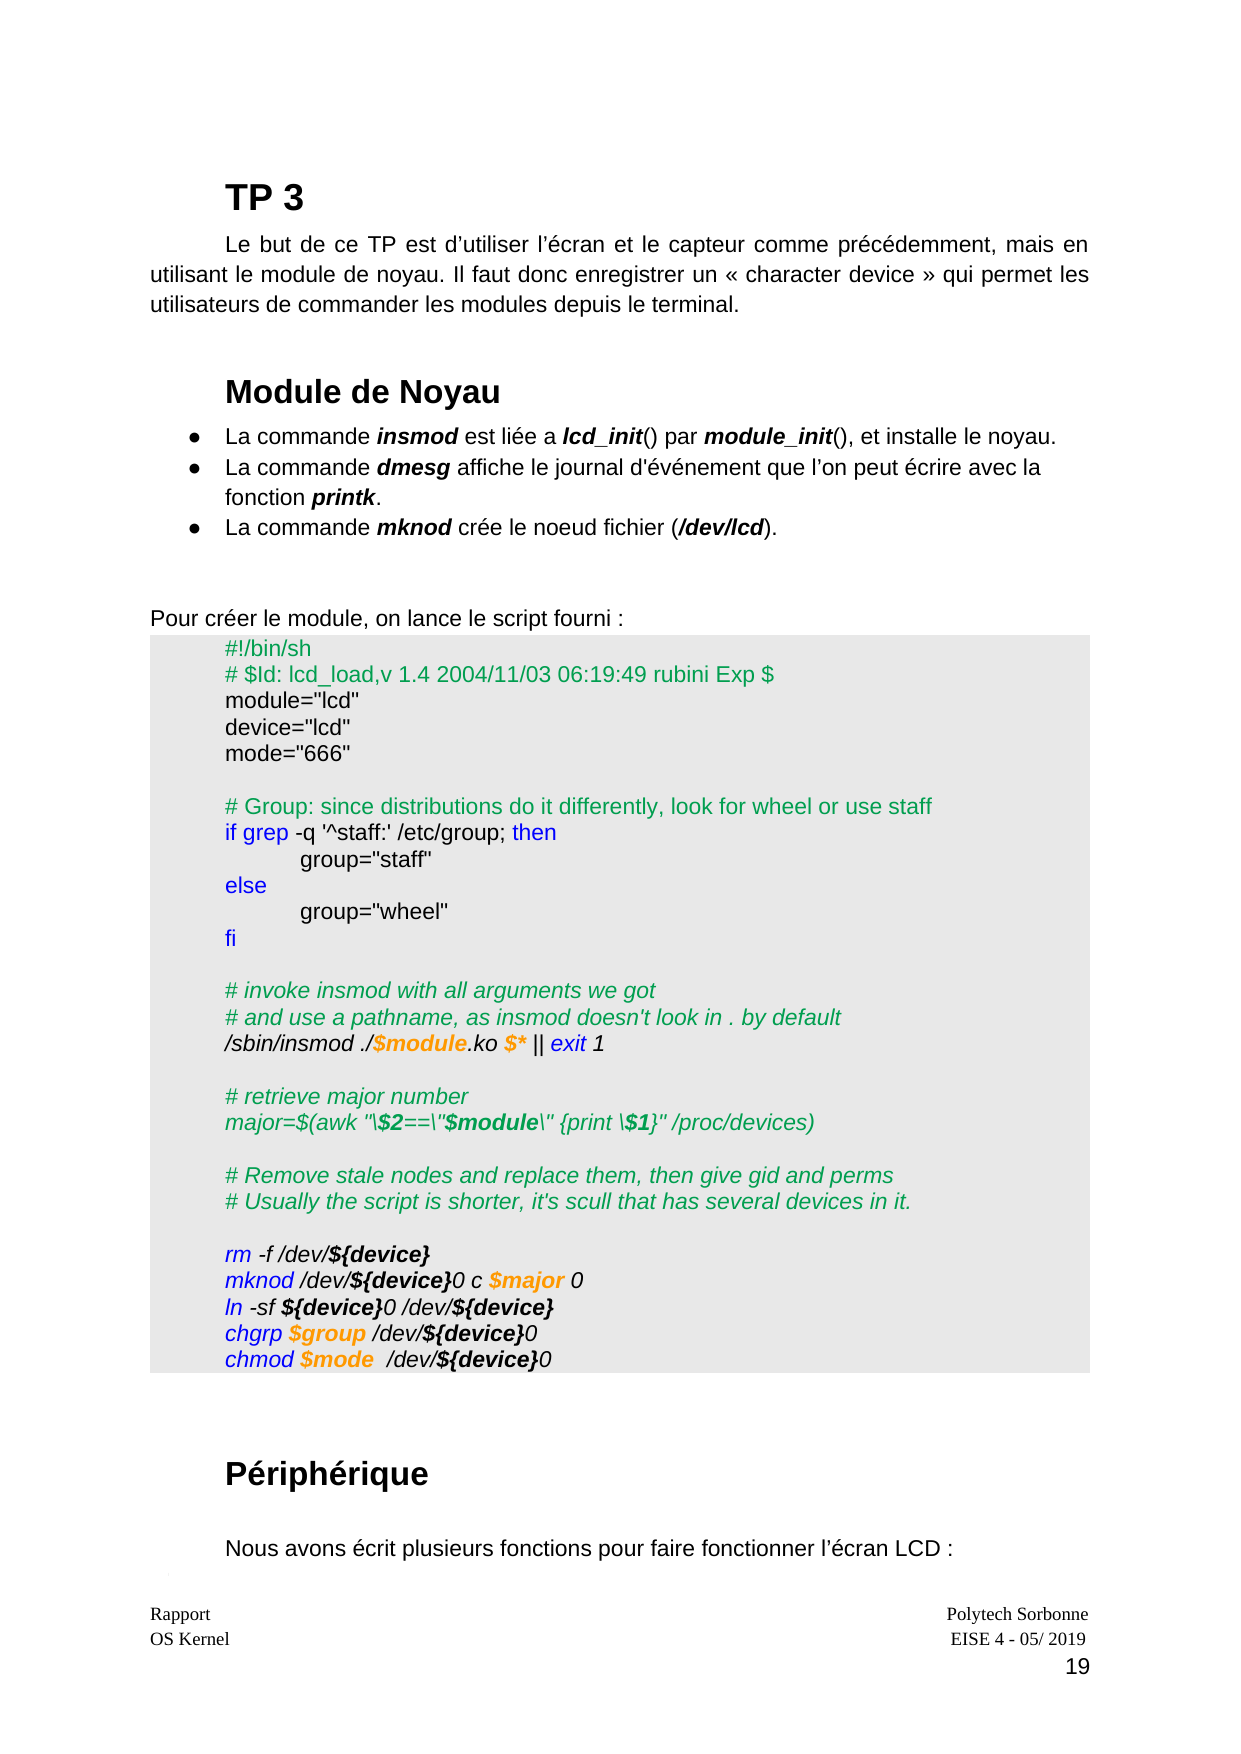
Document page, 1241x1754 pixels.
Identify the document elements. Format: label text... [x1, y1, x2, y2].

subtitle TP 3 [150, 175, 1090, 218]
list Le but de ce TP est d’utiliser l’écran et le capteur comme précédemment, mais en utilisant le module de noyau. Il faut donc enregistrer un « character device » qui permet les utilisateurs de commander les modules depuis le terminal. [150, 231, 1090, 317]
list module="lcd" [150, 687, 1090, 714]
list major=$(awk "\$2==\"$module\" {print \$1}" /proc/devices) [150, 1109, 1090, 1135]
list fi [150, 924, 1090, 951]
list /sbin/insmod ./$module.ko $* || exit 1 [150, 1030, 1090, 1056]
list group="wheel" [150, 898, 1090, 924]
list # and use a pathname, as insmod doesn't look in . by default [150, 1004, 1090, 1030]
list # Remove stale nodes and replace them, then give gid and perms [150, 1162, 1090, 1188]
list # $Id: lcd_load,v 1.4 2004/11/03 06:19:49 rubini Exp $ [150, 661, 1090, 687]
list mode="666" [150, 740, 1090, 766]
list #!/bin/sh [150, 635, 1090, 661]
list La commande insmod est liée a lcd_init() par module_init(), et installe le noyau. [187, 423, 1090, 449]
subtitle Périphérique [150, 1454, 1090, 1492]
list # Usually the script is shorter, it's scull that has several devices in it. [150, 1188, 1090, 1214]
list ln -sf ${device}0 /dev/${device} [150, 1293, 1090, 1320]
list chmod $mode /dev/${device}0 [150, 1346, 1090, 1373]
list mknod /dev/${device}0 c $major 0 [150, 1267, 1090, 1293]
list rm -f /dev/${device} [150, 1241, 1090, 1267]
list La commande mknod crée le noeud fichier (/dev/lcd). [187, 514, 1090, 540]
list device="lcd" [150, 714, 1090, 740]
list # retrieve major number [150, 1083, 1090, 1109]
list Nous avons écrit plusieurs fonctions pour faire fonctionner l’écran LCD : [150, 1535, 1090, 1561]
list else [150, 872, 1090, 898]
list chgrp $group /dev/${device}0 [150, 1320, 1090, 1346]
list group="staff" [150, 846, 1090, 872]
subtitle Module de Noyau [150, 372, 1090, 411]
text Pour créer le module, on lance le script fourni : [150, 604, 1090, 631]
list # invoke insmod with all arguments we got [150, 977, 1090, 1004]
list La commande dmesg affiche le journal d'événement que l’on peut écrire avec la fonction printk. [187, 453, 1090, 510]
list if grep -q '^staff:' /etc/group; then [150, 819, 1090, 846]
list # Group: since distributions do it differently, look for wheel or use staff [150, 793, 1090, 819]
